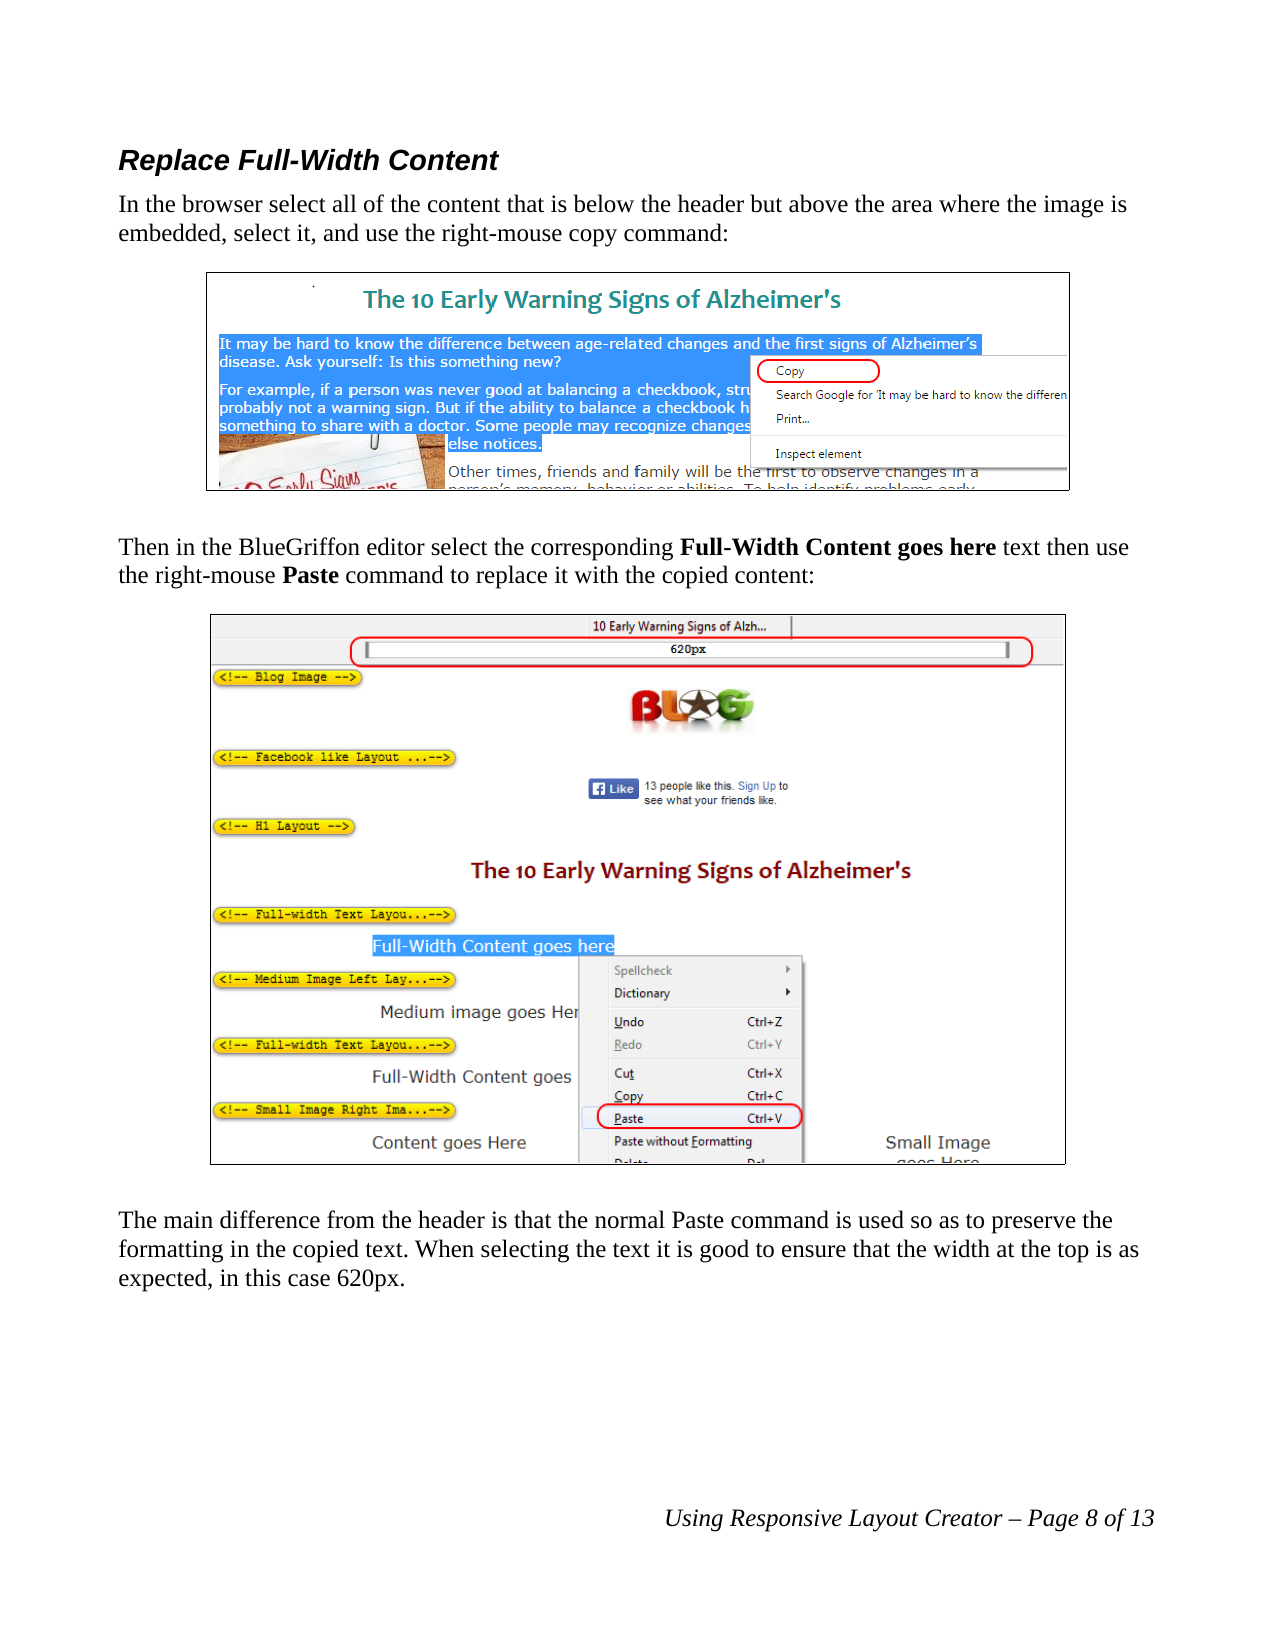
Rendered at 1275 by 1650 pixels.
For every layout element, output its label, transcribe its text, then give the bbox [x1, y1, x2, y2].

text In the browser select all of the content that is below the header but above the area where the image is embedded, select it, and use the right-mouse copy command: [118, 189, 1157, 247]
picture [211, 616, 1064, 1163]
subtitle Replace Full-Width Content [118, 143, 1157, 177]
picture [207, 273, 1068, 489]
text The main difference from the header is that the normal Paste command is used so as to preserve the formatting in the copied text. When selecting the text it is good to ensure that the width at the top is as expected, in this case 620px. [118, 1205, 1157, 1291]
text Then in the BlueGriffon editor select the corresponding Full-Width Content goes here text then use the right-mouse Paste command to replace it with the copied content: [118, 532, 1157, 589]
